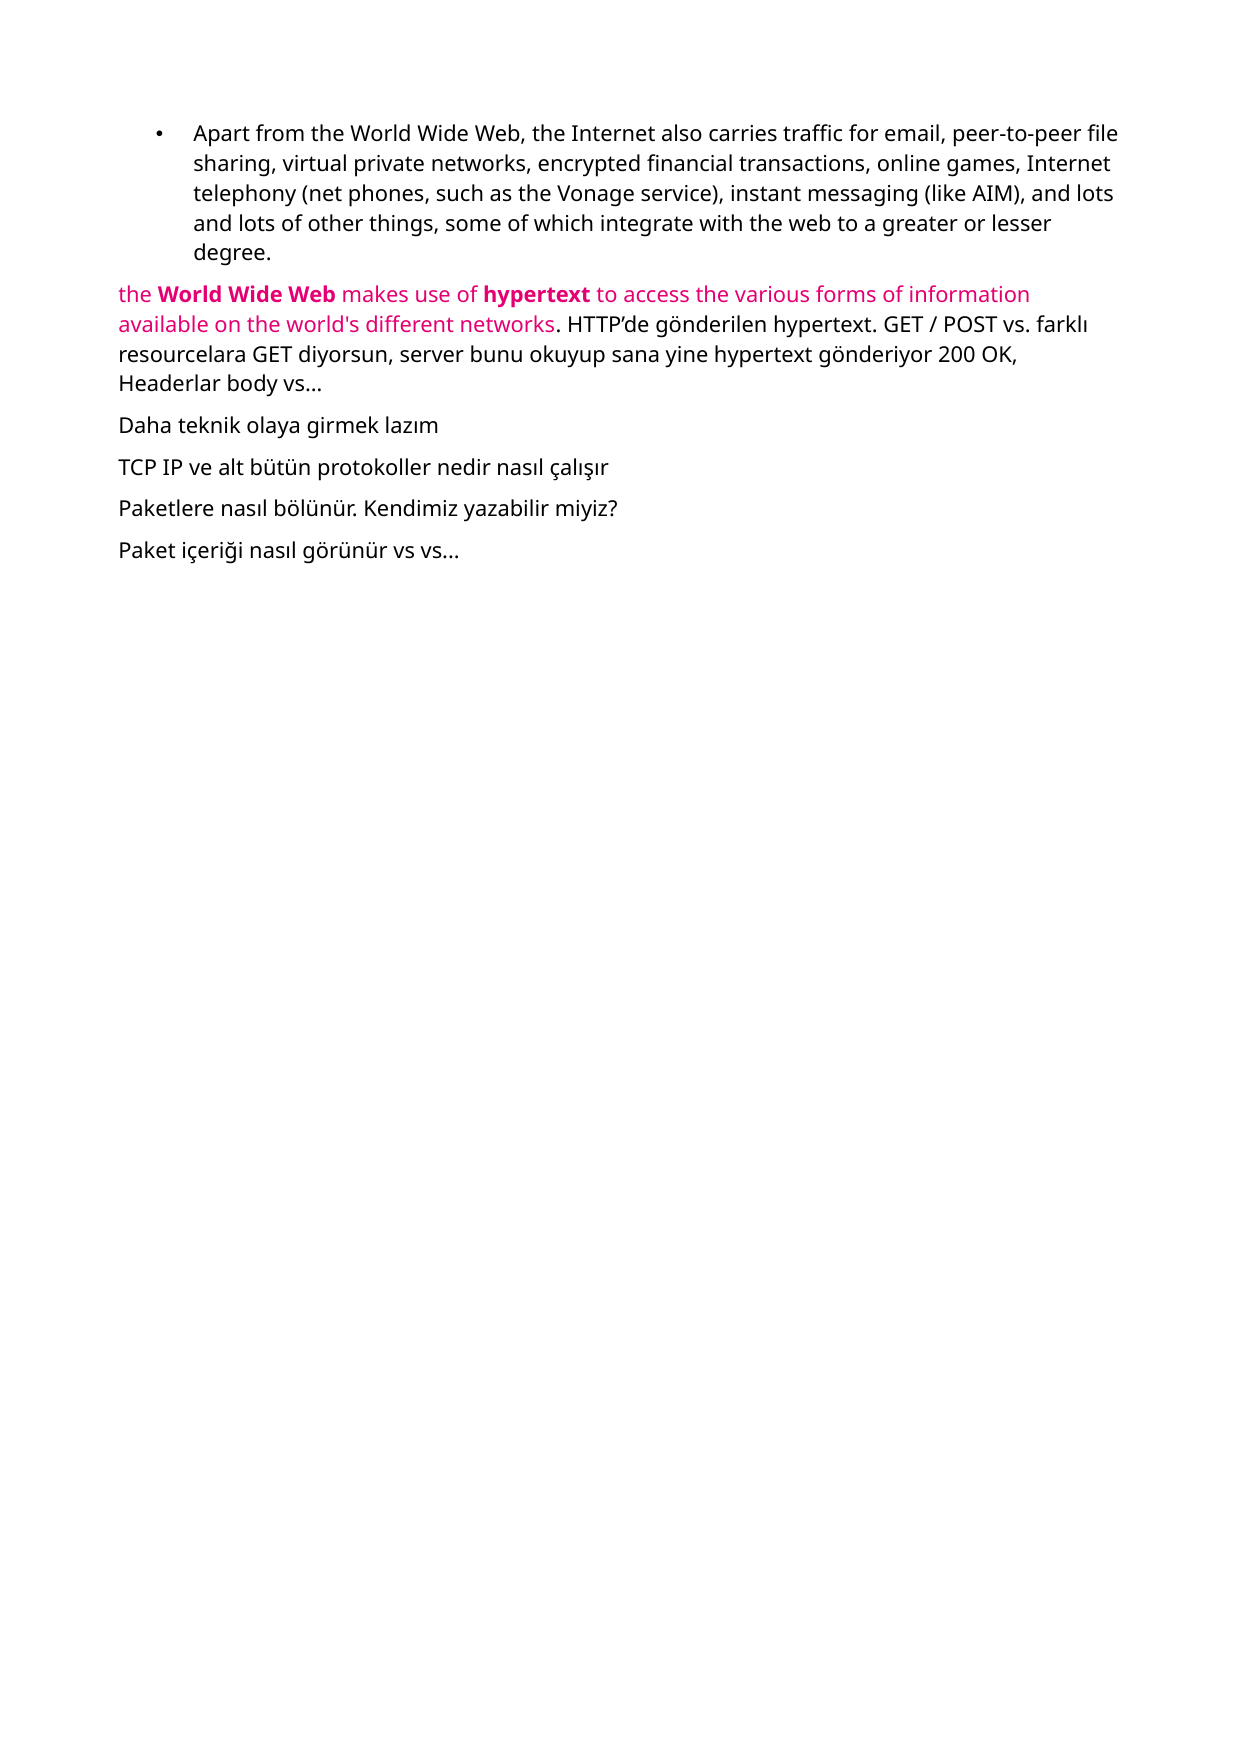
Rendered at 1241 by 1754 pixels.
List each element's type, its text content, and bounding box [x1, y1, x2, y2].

text the World Wide Web makes use of hypertext to access the various forms of information available on the world's different networks. HTTP’de gönderilen hypertext. GET / POST vs. farklı resourcelara GET diyorsun, server bunu okuyup sana yine hypertext gönderiyor 200 OK, Headerlar body vs… [118, 279, 1122, 398]
text TCP IP ve alt bütün protokoller nedir nasıl çalışır [118, 452, 1122, 481]
text Daha teknik olaya girmek lazım [118, 410, 1122, 440]
text Paketlere nasıl bölünür. Kendimiz yazabilir miyiz? [118, 493, 1122, 523]
text Paket içeriği nasıl görünür vs vs... [118, 535, 1122, 565]
list Apart from the World Wide Web, the Internet also carries traffic for email, peer-to-peer file sharing, virtual private networks, encrypted financial transactions, online games, Internet telephony (net phones, such as the Vonage service), instant messaging (like AIM), and lots and lots of other things, some of which integrate with the web to a greater or lesser degree. [156, 118, 1122, 267]
